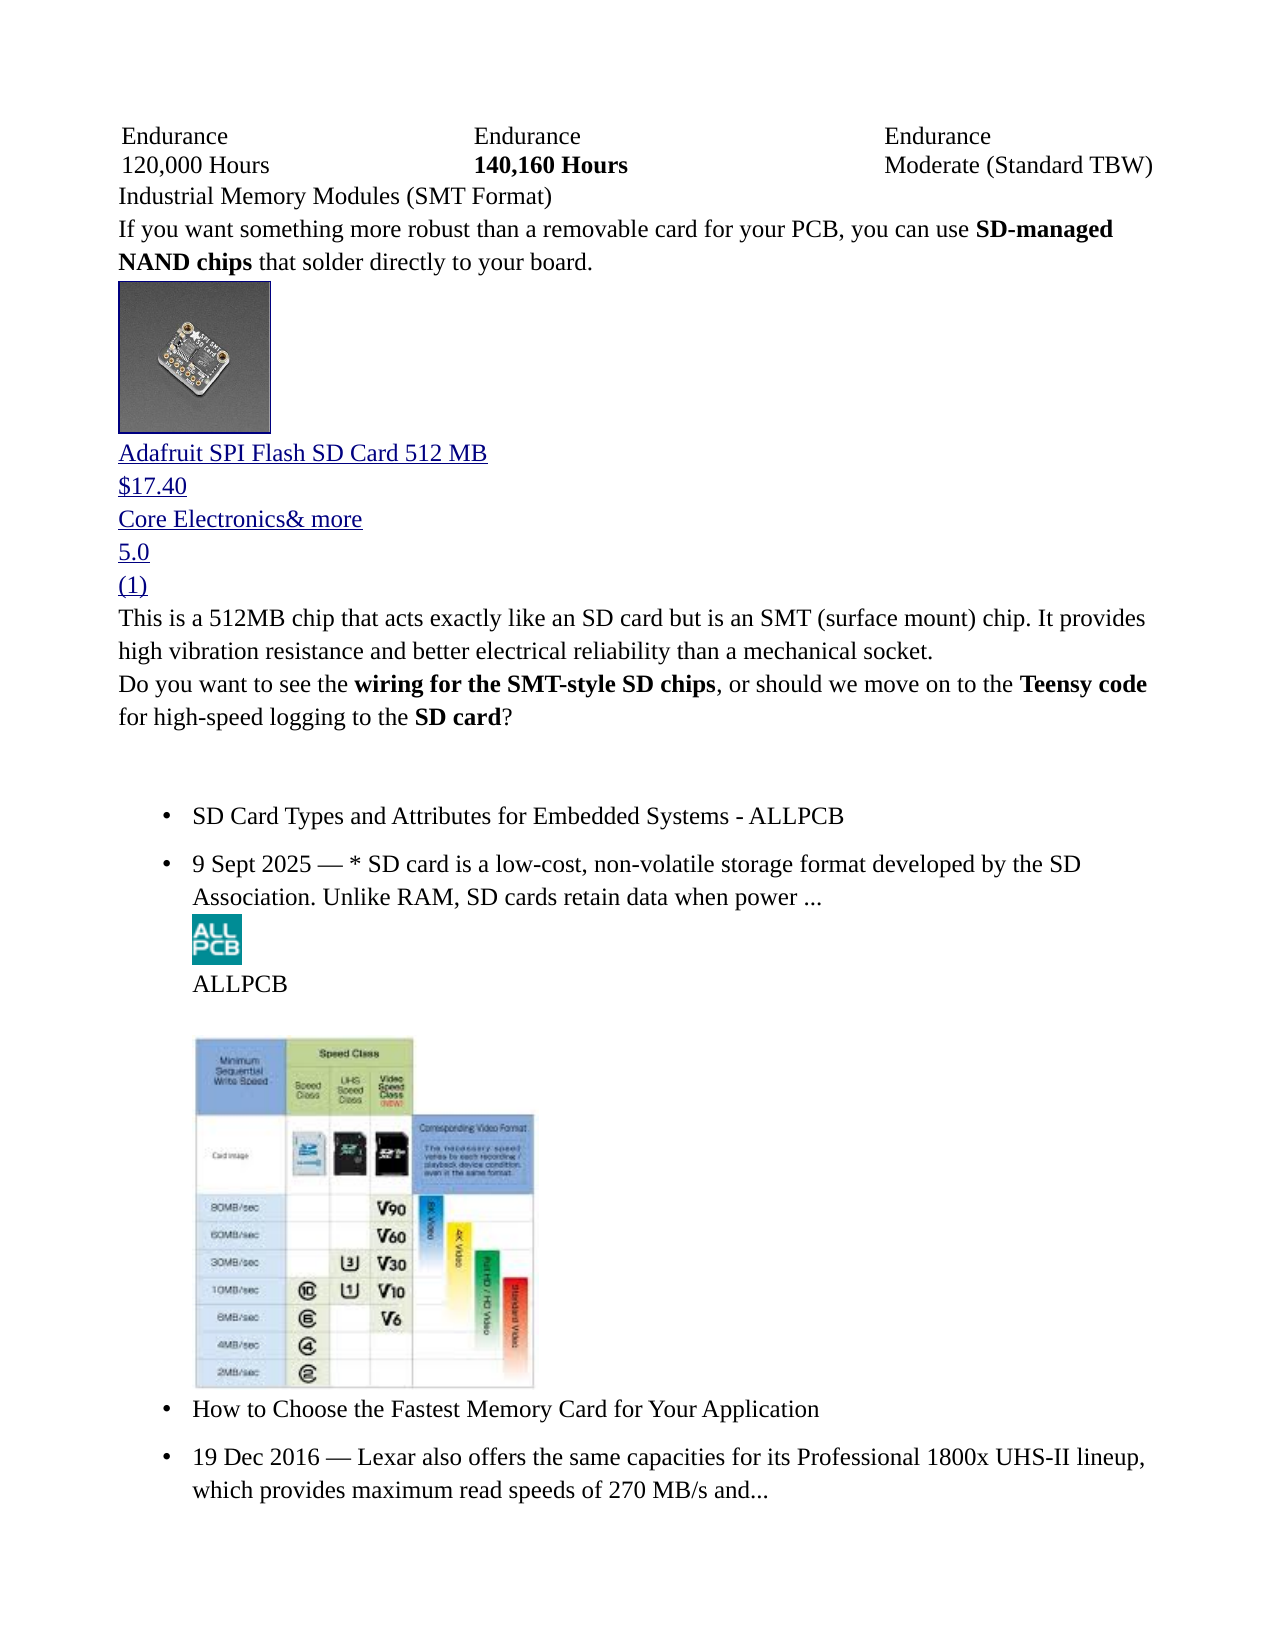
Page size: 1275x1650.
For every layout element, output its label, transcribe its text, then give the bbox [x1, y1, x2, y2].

picture [192, 914, 242, 965]
picture [192, 1035, 539, 1390]
table_cell Endurance 140,160 Hours [471, 118, 881, 181]
text Core Electronics& more [118, 504, 1157, 533]
text Industrial Memory Modules (SMT Format) [118, 181, 1157, 210]
text Do you want to see the wiring for the SMT-style SD chips, or should we move on to the Teensy code for high-speed logging to the SD card? [118, 669, 1157, 731]
list 9 Sept 2025 — * SD card is a low-cost, non-volatile storage format developed by the SD Association. Unlike RAM, SD cards retain data when power ... [162, 849, 1157, 911]
text 5.0 [118, 537, 1157, 566]
list 19 Dec 2016 — Lexar also offers the same capacities for its Professional 1800x UHS-II lineup, which provides maximum read speeds of 270 MB/s and... [162, 1442, 1157, 1503]
picture [120, 282, 270, 432]
text (1) [118, 570, 1157, 599]
text Adafruit SPI Flash SD Card 512 MB [118, 438, 1157, 467]
text This is a 512MB chip that acts exactly like an SD card but is an SMT (surface mount) chip. It provides high vibration resistance and better electrical reliability than a mechanical socket. [118, 603, 1157, 665]
list SD Card Types and Attributes for Embedded Systems - ALLPCB [162, 801, 1157, 830]
text $17.40 [118, 471, 1157, 500]
list ALLPCB [162, 969, 1157, 998]
table_cell Endurance 120,000 Hours [118, 118, 471, 181]
list How to Choose the Fastest Memory Card for Your Application [162, 1394, 1157, 1423]
table_cell Endurance Moderate (Standard TBW) [881, 118, 1157, 181]
text If you want something more robust than a removable card for your PCB, you can use SD-managed NAND chips that solder directly to your board. [118, 214, 1157, 276]
